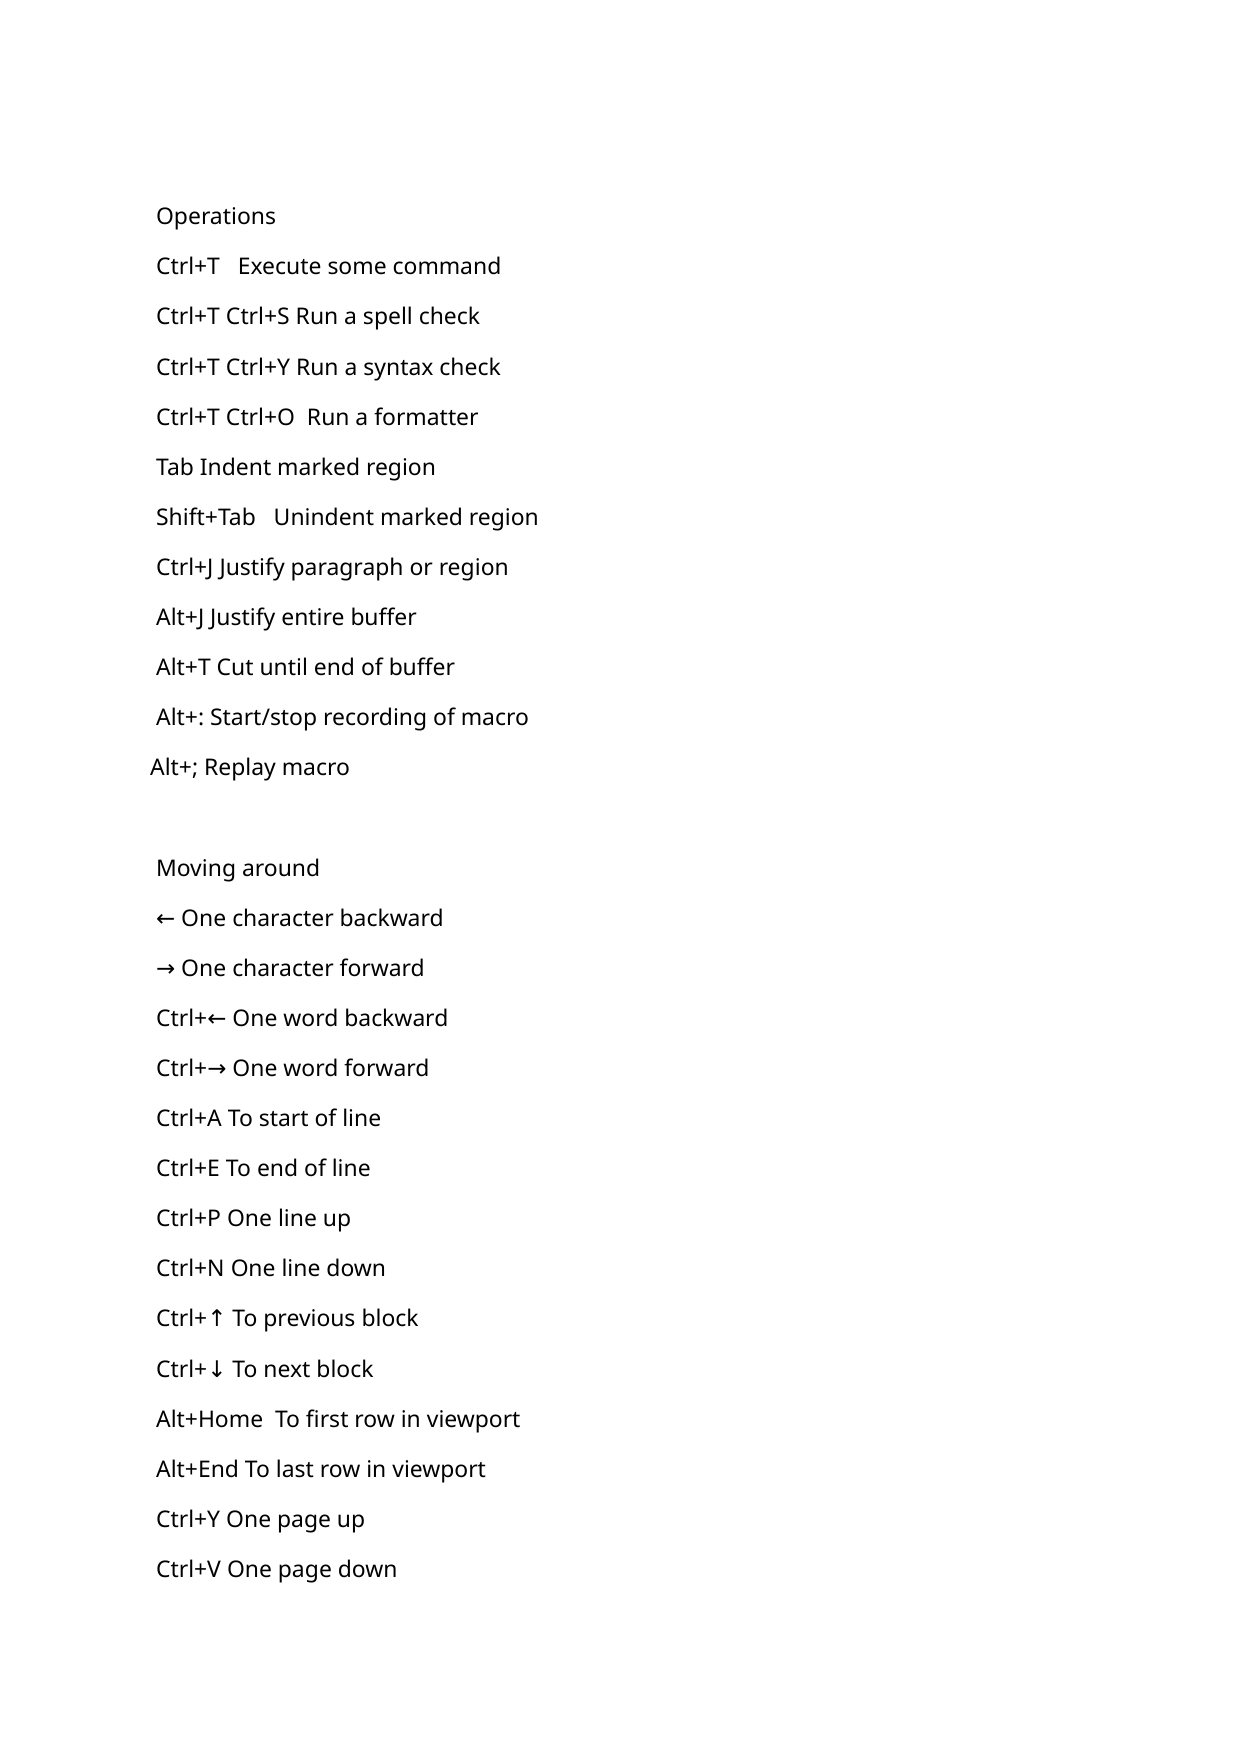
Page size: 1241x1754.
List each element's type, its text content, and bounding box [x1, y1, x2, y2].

text Ctrl+T Execute some command [150, 250, 1090, 281]
text Ctrl+V One page down [150, 1553, 1090, 1584]
text Alt+J Justify entire buffer [150, 601, 1090, 632]
text Alt+End To last row in viewport [150, 1453, 1090, 1484]
text Moving around [150, 851, 1090, 883]
text Tab Indent marked region [150, 451, 1090, 482]
text Ctrl+T Ctrl+Y Run a syntax check [150, 350, 1090, 382]
text Ctrl+N One line down [150, 1252, 1090, 1283]
text Alt+; Replay macro [150, 751, 1090, 782]
text Operations [150, 200, 1090, 231]
text Ctrl+← One word backward [150, 1002, 1090, 1033]
text Ctrl+↑ To previous block [150, 1302, 1090, 1334]
text Ctrl+P One line up [150, 1202, 1090, 1233]
text Alt+T Cut until end of buffer [150, 651, 1090, 682]
text Ctrl+A To start of line [150, 1102, 1090, 1133]
text → One character forward [150, 952, 1090, 983]
text Ctrl+E To end of line [150, 1152, 1090, 1183]
text Shift+Tab Unindent marked region [150, 501, 1090, 532]
text Ctrl+J Justify paragraph or region [150, 551, 1090, 582]
text Ctrl+T Ctrl+S Run a spell check [150, 300, 1090, 332]
text Ctrl+↓ To next block [150, 1352, 1090, 1384]
text Alt+: Start/stop recording of macro [150, 701, 1090, 732]
text Ctrl+Y One page up [150, 1503, 1090, 1534]
text ← One character backward [150, 902, 1090, 933]
text Alt+Home To first row in viewport [150, 1403, 1090, 1434]
text Ctrl+T Ctrl+O Run a formatter [150, 401, 1090, 432]
text Ctrl+→ One word forward [150, 1052, 1090, 1083]
